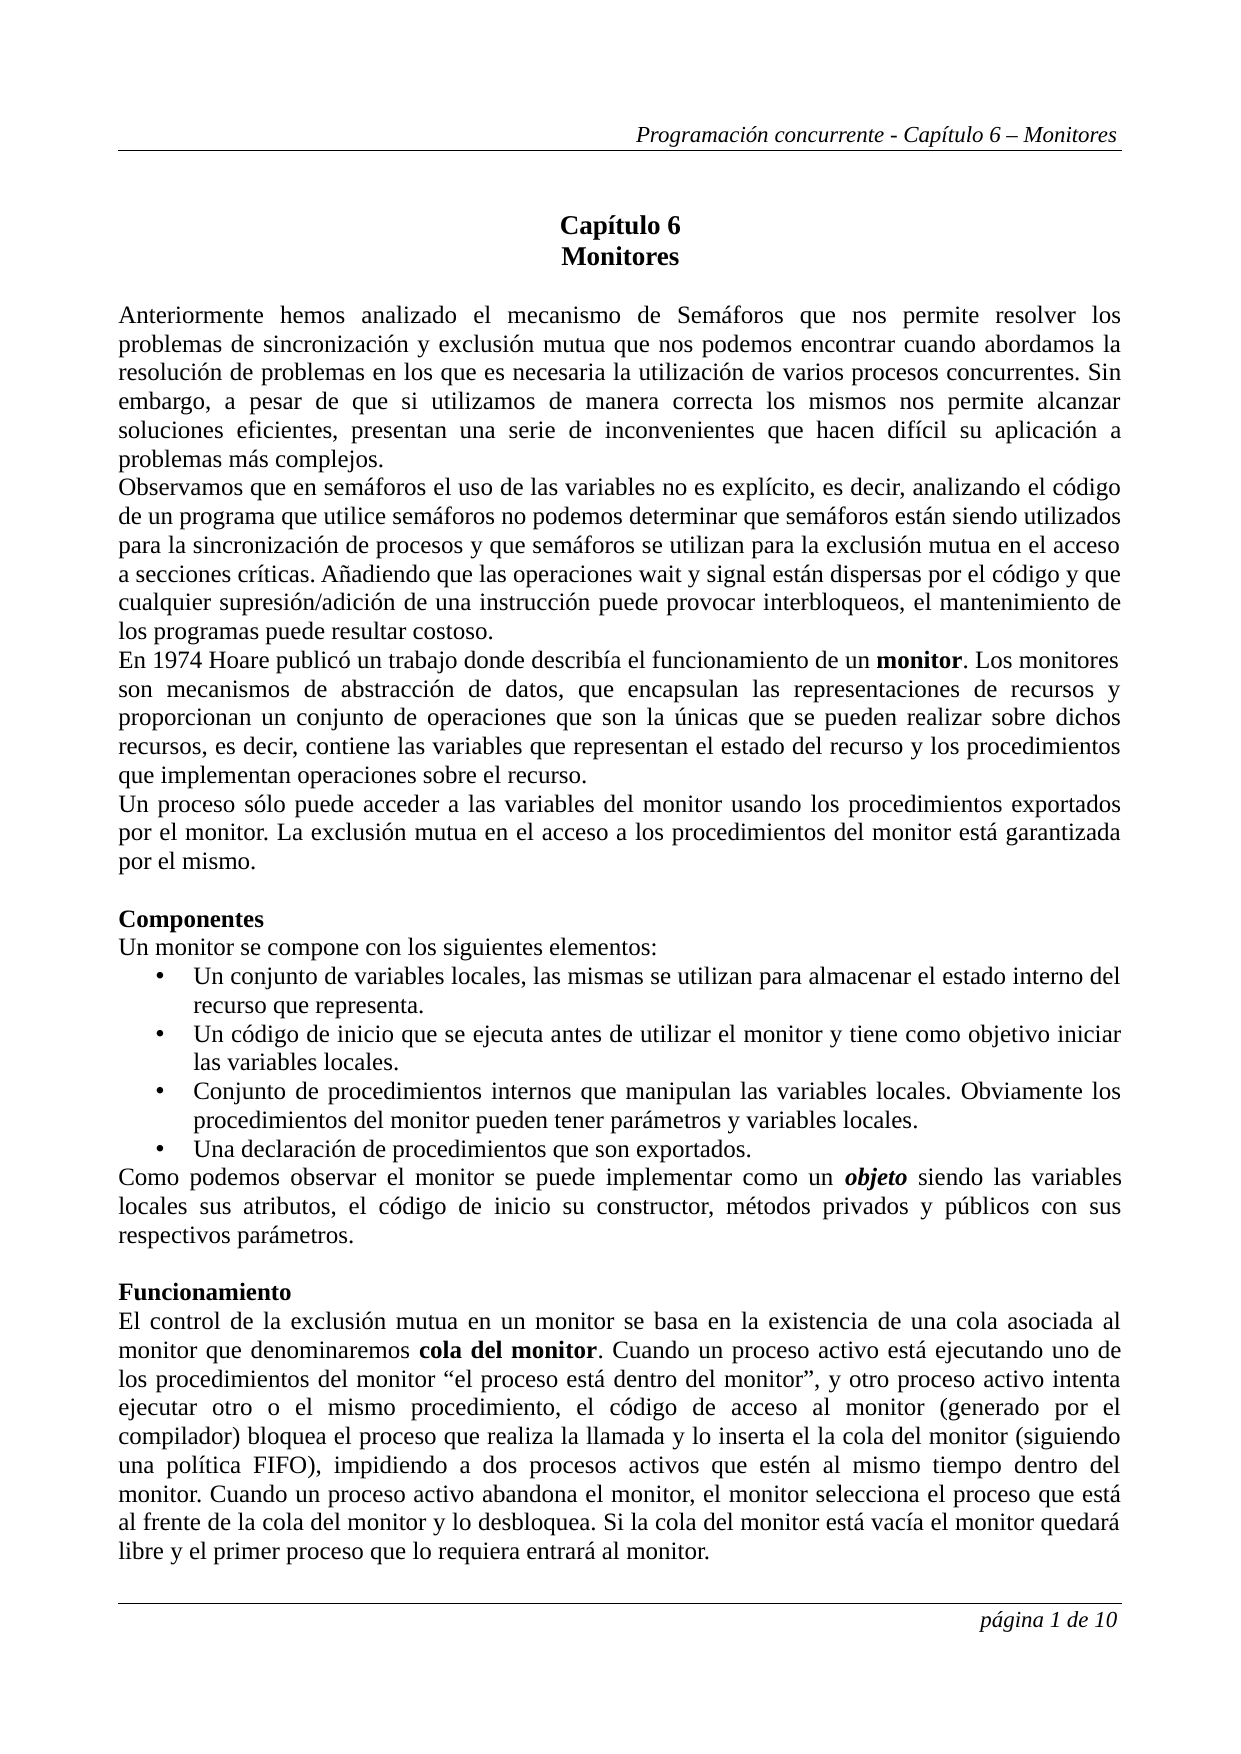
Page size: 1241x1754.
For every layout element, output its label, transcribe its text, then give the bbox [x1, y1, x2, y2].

text Un proceso sólo puede acceder a las variables del monitor usando los procedimientos exportados por el monitor. La exclusión mutua en el acceso a los procedimientos del monitor está garantizada por el mismo. [118, 789, 1122, 875]
text El control de la exclusión mutua en un monitor se basa en la existencia de una cola asociada al monitor que denominaremos cola del monitor. Cuando un proceso activo está ejecutando uno de los procedimientos del monitor “el proceso está dentro del monitor”, y otro proceso activo intenta ejecutar otro o el mismo procedimiento, el código de acceso al monitor (generado por el compilador) bloquea el proceso que realiza la llamada y lo inserta el la cola del monitor (siguiendo una política FIFO), impidiendo a dos procesos activos que estén al mismo tiempo dentro del monitor. Cuando un proceso activo abandona el monitor, el monitor selecciona el proceso que está al frente de la cola del monitor y lo desbloquea. Si la cola del monitor está vacía el monitor quedará libre y el primer proceso que lo requiera entrará al monitor. [118, 1306, 1122, 1565]
text En 1974 Hoare publicó un trabajo donde describía el funcionamiento de un monitor. Los monitores [118, 645, 1122, 674]
text Monitores [118, 240, 1122, 271]
text Como podemos observar el monitor se puede implementar como un objeto siendo las variables locales sus atributos, el código de inicio su constructor, métodos privados y públicos con sus respectivos parámetros. [118, 1162, 1122, 1249]
text Capítulo 6 [118, 209, 1122, 240]
text Observamos que en semáforos el uso de las variables no es explícito, es decir, analizando el código de un programa que utilice semáforos no podemos determinar que semáforos están siendo utilizados para la sincronización de procesos y que semáforos se utilizan para la exclusión mutua en el acceso a secciones críticas. Añadiendo que las operaciones wait y signal están dispersas por el código y que cualquier supresión/adición de una instrucción puede provocar interbloqueos, el mantenimiento de los programas puede resultar costoso. [118, 472, 1122, 645]
text son mecanismos de abstracción de datos, que encapsulan las representaciones de recursos y proporcionan un conjunto de operaciones que son la únicas que se pueden realizar sobre dichos recursos, es decir, contiene las variables que representan el estado del recurso y los procedimientos que implementan operaciones sobre el recurso. [118, 674, 1122, 789]
text Funcionamiento [118, 1277, 1122, 1306]
list Un conjunto de variables locales, las mismas se utilizan para almacenar el estado interno del recurso que representa. [156, 961, 1122, 1019]
list Un código de inicio que se ejecuta antes de utilizar el monitor y tiene como objetivo iniciar las variables locales. [156, 1019, 1122, 1076]
list Conjunto de procedimientos internos que manipulan las variables locales. Obviamente los procedimientos del monitor pueden tener parámetros y variables locales. [156, 1076, 1122, 1134]
text Anteriormente hemos analizado el mecanismo de Semáforos que nos permite resolver los problemas de sincronización y exclusión mutua que nos podemos encontrar cuando abordamos la resolución de problemas en los que es necesaria la utilización de varios procesos concurrentes. Sin embargo, a pesar de que si utilizamos de manera correcta los mismos nos permite alcanzar soluciones eficientes, presentan una serie de inconvenientes que hacen difícil su aplicación a problemas más complejos. [118, 300, 1122, 472]
text Un monitor se compone con los siguientes elementos: [118, 932, 1122, 961]
list Una declaración de procedimientos que son exportados. [156, 1134, 1122, 1162]
text Componentes [118, 904, 1122, 932]
